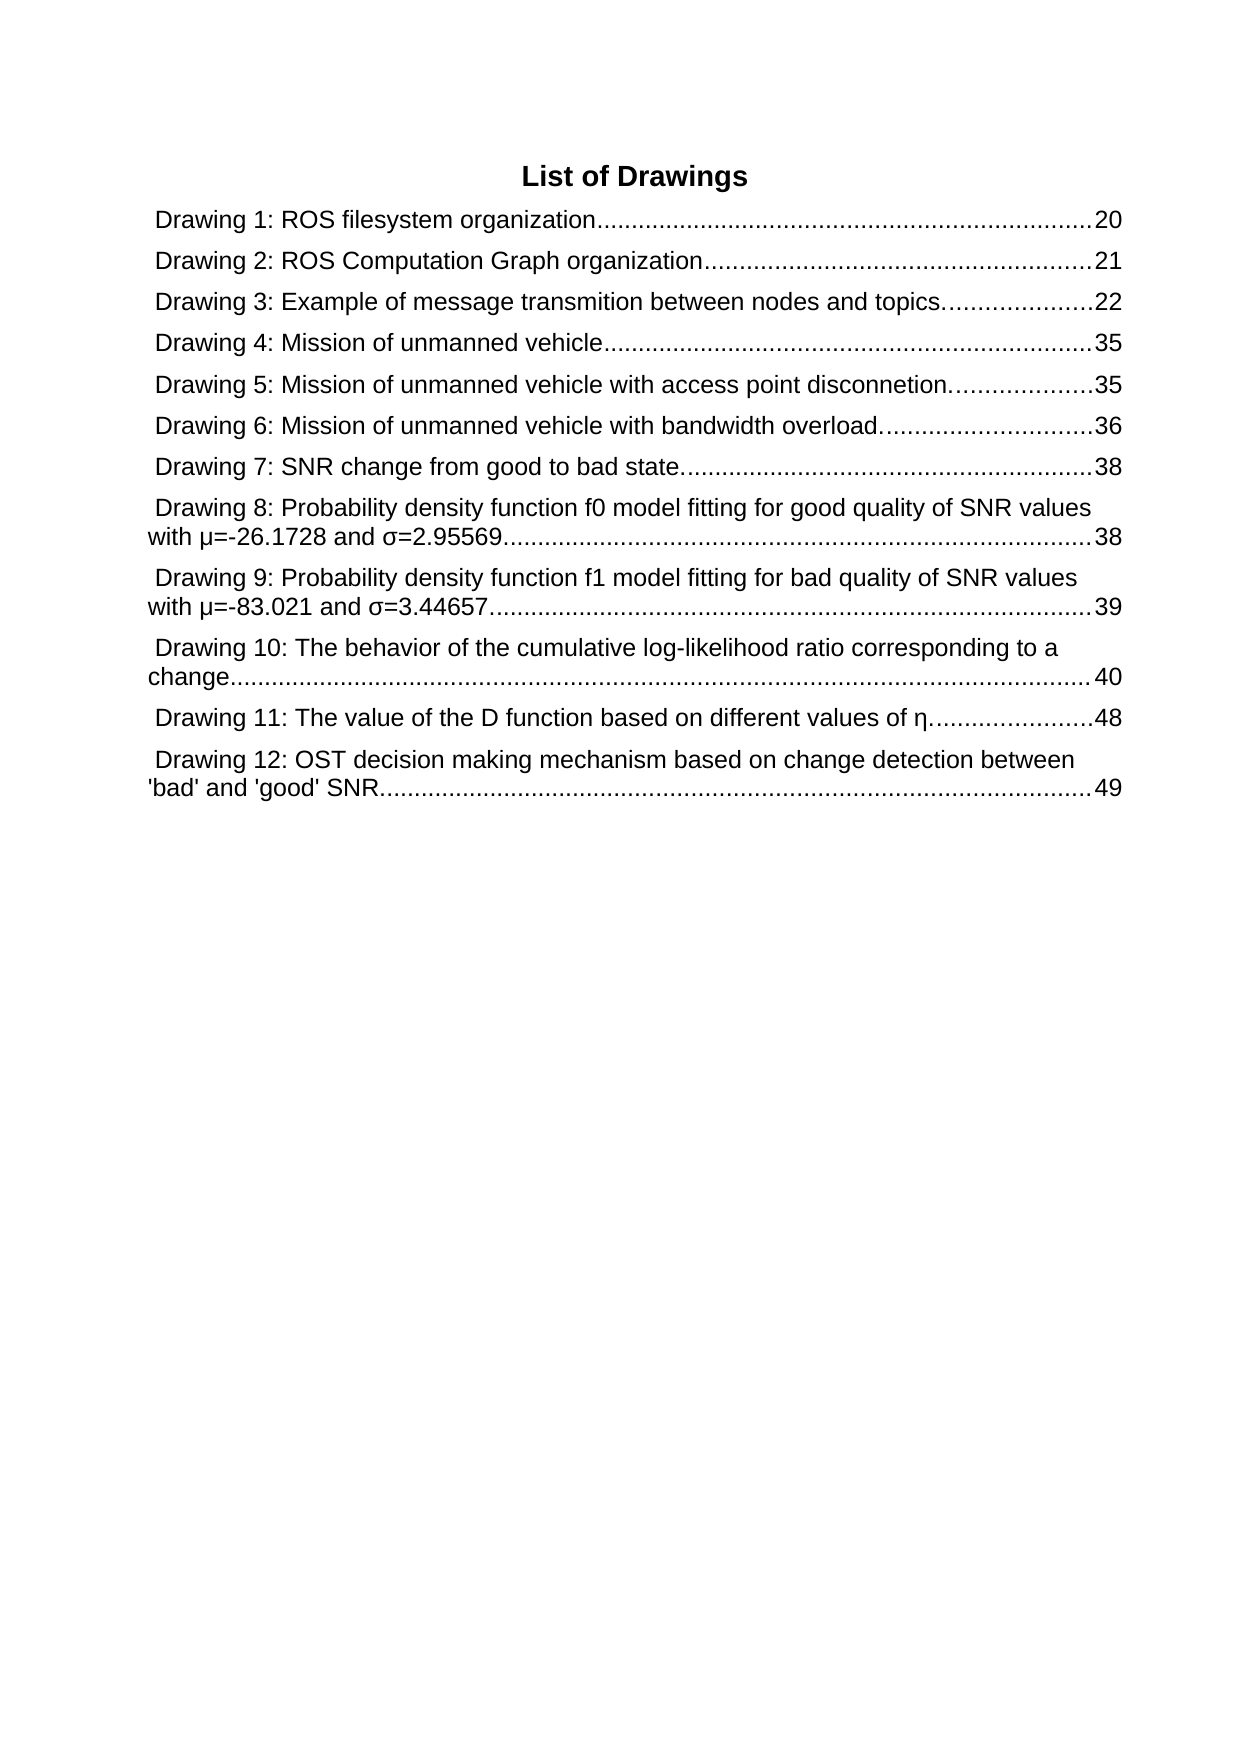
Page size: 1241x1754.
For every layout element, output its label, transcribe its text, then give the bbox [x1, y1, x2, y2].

text Drawing 10: The behavior of the cumulative log-likelihood ratio corresponding to a change. 40 [148, 633, 1122, 691]
text List of Drawings [148, 159, 1122, 192]
text Drawing 9: Probability density function f1 model fitting for bad quality of SNR values with μ=-83.021 and σ=3.44657. 39 [148, 563, 1122, 621]
text Drawing 6: Mission of unmanned vehicle with bandwidth overload. 36 [148, 411, 1122, 440]
text Drawing 11: The value of the D function based on different values of η. 48 [148, 703, 1122, 732]
text Drawing 12: OST decision making mechanism based on change detection between 'bad' and 'good' SNR. 49 [148, 745, 1122, 802]
text Drawing 5: Mission of unmanned vehicle with access point disconnetion. 35 [148, 370, 1122, 398]
text Drawing 8: Probability density function f0 model fitting for good quality of SNR values with μ=-26.1728 and σ=2.95569. 38 [148, 493, 1122, 551]
text Drawing 4: Mission of unmanned vehicle 35 [148, 328, 1122, 357]
text Drawing 1: ROS filesystem organization 20 [148, 205, 1122, 233]
text Drawing 2: ROS Computation Graph organization 21 [148, 246, 1122, 275]
text Drawing 3: Example of message transmition between nodes and topics. 22 [148, 287, 1122, 316]
text Drawing 7: SNR change from good to bad state. 38 [148, 452, 1122, 481]
